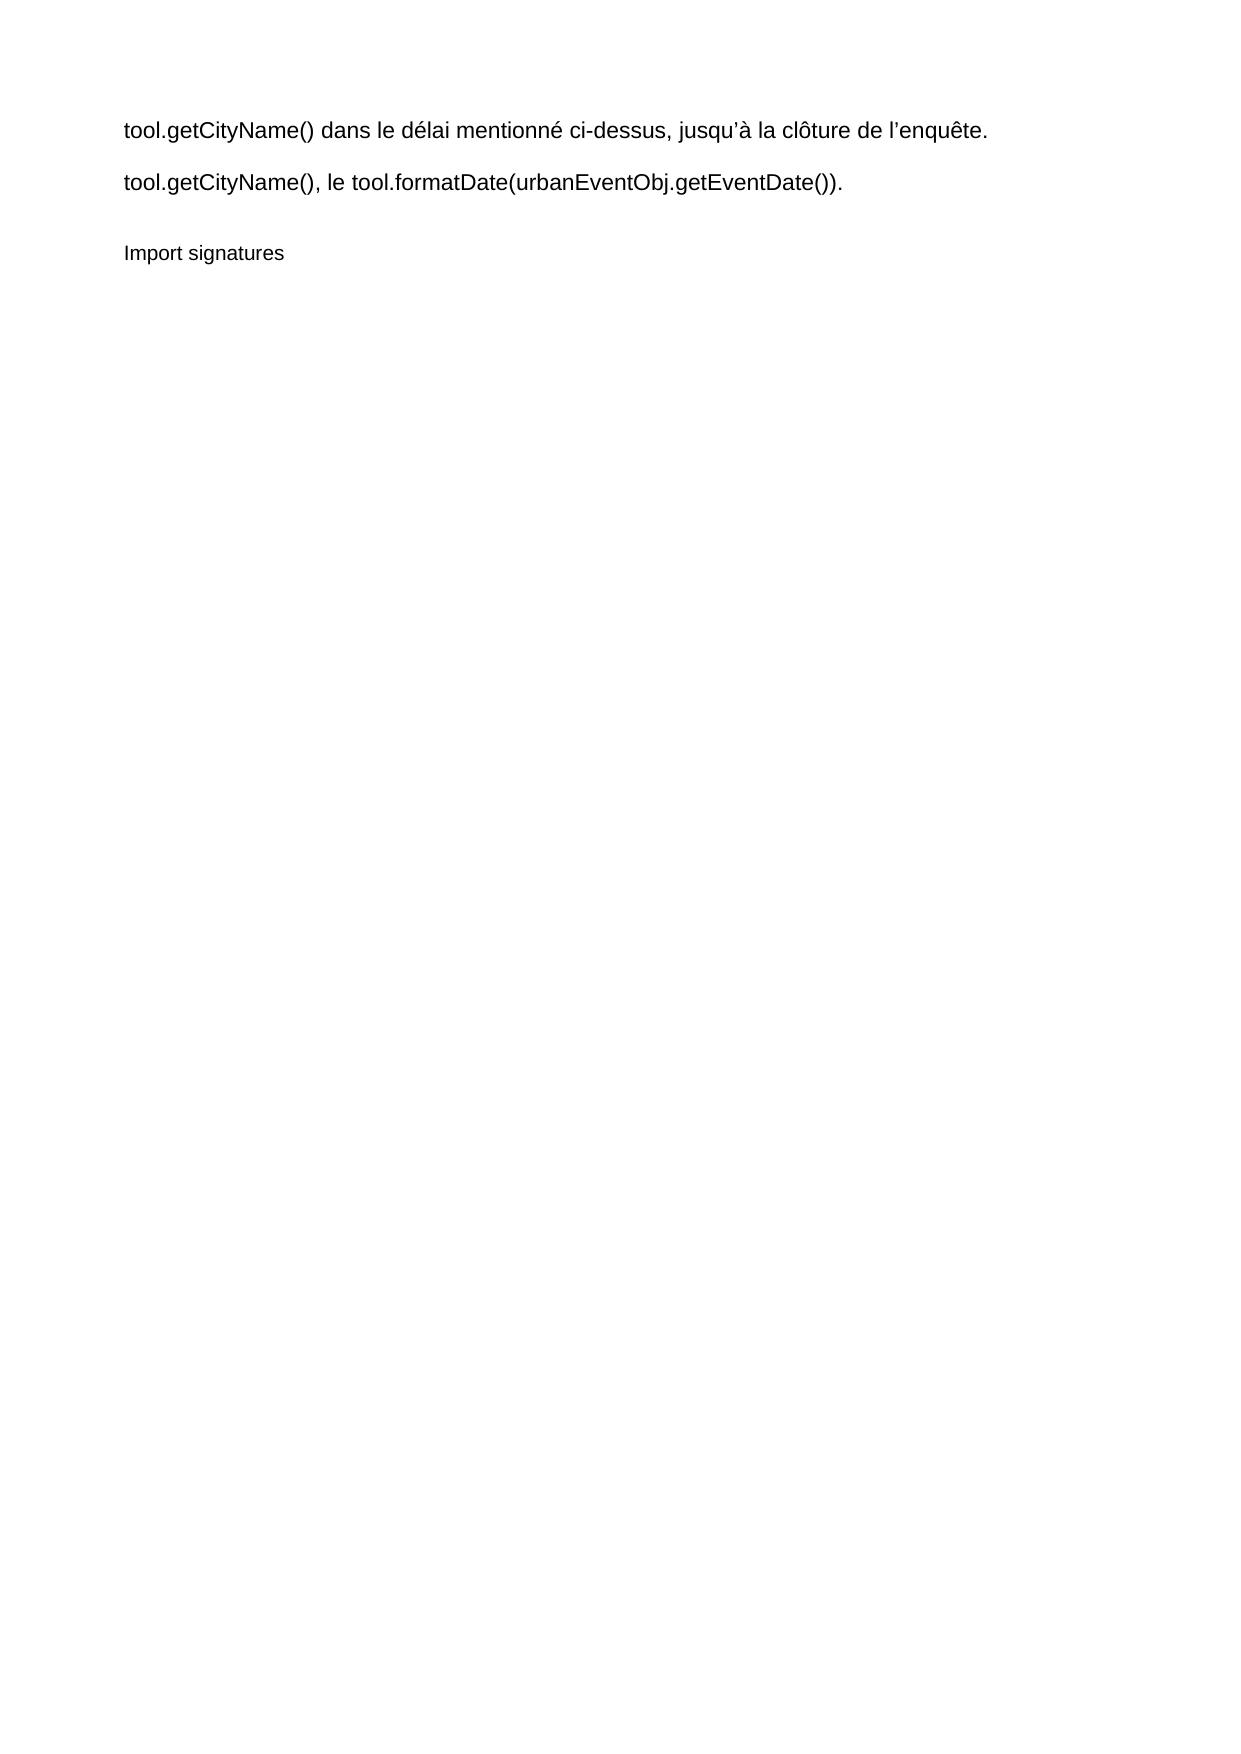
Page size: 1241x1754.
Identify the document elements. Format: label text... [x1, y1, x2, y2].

text Import signatures [123, 241, 1122, 265]
text tool.getCityName() dans le délai mentionné ci-dessus, jusqu’à la clôture de l’enquête. [123, 118, 1122, 144]
text tool.getCityName(), le tool.formatDate(urbanEventObj.getEventDate()). [123, 169, 1122, 195]
